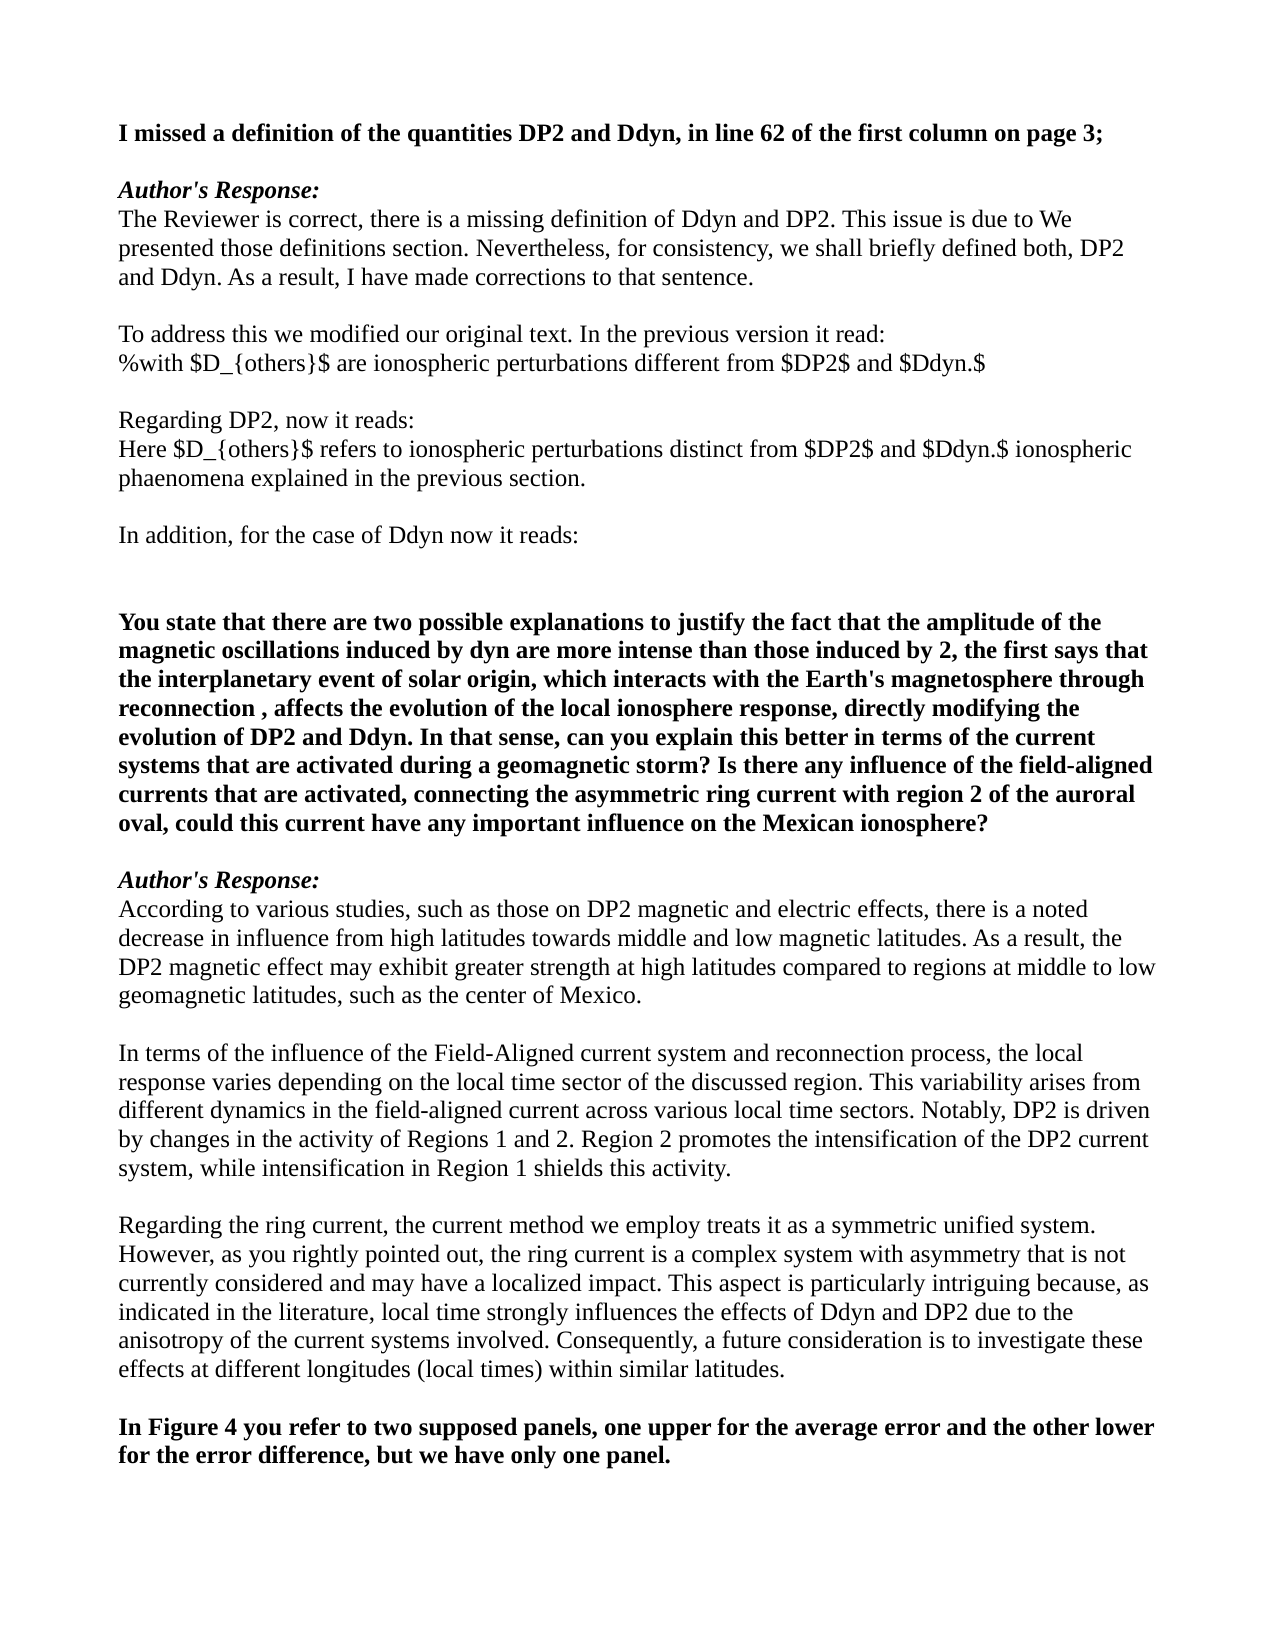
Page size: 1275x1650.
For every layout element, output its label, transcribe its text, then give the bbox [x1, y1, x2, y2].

text Here $D_{others}$ refers to ionospheric perturbations distinct from $DP2$ and $Ddyn.$ ionospheric phaenomena explained in the previous section. [118, 434, 1157, 492]
text In addition, for the case of Ddyn now it reads: [118, 521, 1157, 549]
text The Reviewer is correct, there is a missing definition of Ddyn and DP2. This issue is due to We presented those definitions section. Nevertheless, for consistency, we shall briefly defined both, DP2 and Ddyn. As a result, I have made corrections to that sentence. [118, 204, 1157, 291]
text You state that there are two possible explanations to justify the fact that the amplitude of the magnetic oscillations induced by dyn are more intense than those induced by 2, the first says that the interplanetary event of solar origin, which interacts with the Earth's magnetosphere through reconnection , affects the evolution of the local ionosphere response, directly modifying the evolution of DP2 and Ddyn. In that sense, can you explain this better in terms of the current systems that are activated during a geomagnetic storm? Is there any influence of the field-aligned currents that are activated, connecting the asymmetric ring current with region 2 of the auroral oval, could this current have any important influence on the Mexican ionosphere? [118, 578, 1157, 866]
text %with $D_{others}$ are ionospheric perturbations different from $DP2$ and $Ddyn.$ [118, 348, 1157, 377]
text I missed a definition of the quantities DP2 and Ddyn, in line 62 of the first column on page 3; [118, 118, 1157, 147]
text Author's Response: According to various studies, such as those on DP2 magnetic and electric effects, there is a noted decrease in influence from high latitudes towards middle and low magnetic latitudes. As a result, the DP2 magnetic effect may exhibit greater strength at high latitudes compared to regions at middle to low geomagnetic latitudes, such as the center of Mexico. [118, 866, 1157, 1009]
text To address this we modified our original text. In the previous version it read: [118, 319, 1157, 348]
text In Figure 4 you refer to two supposed panels, one upper for the average error and the other lower for the error difference, but we have only one panel. [118, 1412, 1157, 1498]
text Regarding the ring current, the current method we employ treats it as a symmetric unified system. However, as you rightly pointed out, the ring current is a complex system with asymmetry that is not currently considered and may have a localized impact. This aspect is particularly intriguing because, as indicated in the literature, local time strongly influences the effects of Ddyn and DP2 due to the anisotropy of the current systems involved. Consequently, a future consideration is to investigate these effects at different longitudes (local times) within similar latitudes. [118, 1211, 1157, 1383]
text Author's Response: [118, 176, 1157, 204]
text In terms of the influence of the Field-Aligned current system and reconnection process, the local response varies depending on the local time sector of the discussed region. This variability arises from different dynamics in the field-aligned current across various local time sectors. Notably, DP2 is driven by changes in the activity of Regions 1 and 2. Region 2 promotes the intensification of the DP2 current system, while intensification in Region 1 shields this activity. [118, 1038, 1157, 1182]
text Regarding DP2, now it reads: [118, 406, 1157, 434]
